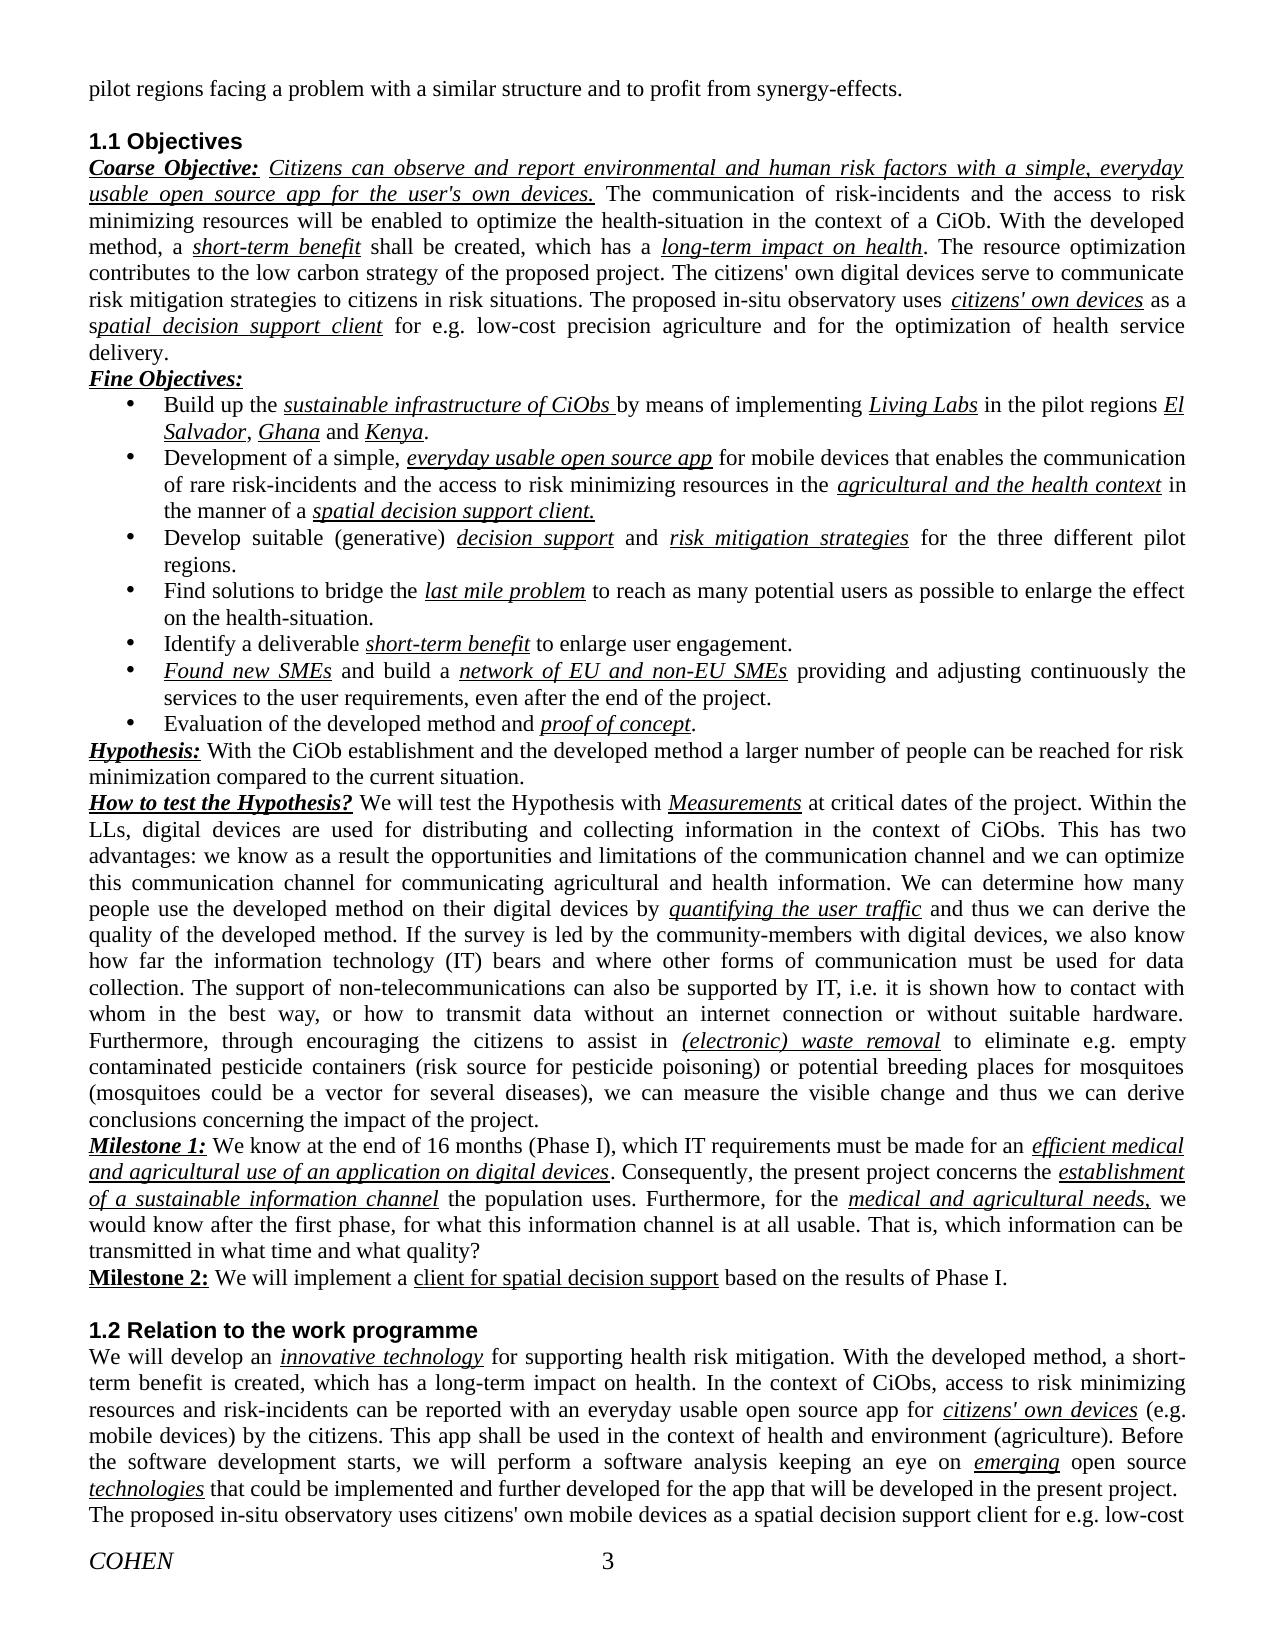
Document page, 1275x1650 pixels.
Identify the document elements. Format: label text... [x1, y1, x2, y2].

text The proposed in-situ observatory uses citizens' own mobile devices as a spatial decision support client for e.g. low-cost [88, 1501, 1186, 1527]
text 1.1 Objectives [88, 128, 1186, 154]
list Build up the sustainable infrastructure of CiObs by means of implementing Living Labs in the pilot regions El Salvador, Ghana and Kenya. [126, 391, 1186, 444]
list Evaluation of the developed method and proof of concept. [126, 710, 1186, 737]
text Milestone 2: We will implement a client for spatial decision support based on the results of Phase I. [88, 1264, 1186, 1290]
text Fine Objectives: [88, 365, 1186, 391]
text Hypothesis: With the CiOb establishment and the developed method a larger number of people can be reached for risk minimization compared to the current situation. [88, 737, 1186, 789]
text 1.2 Relation to the work programme [88, 1317, 1186, 1343]
text Milestone 1: We know at the end of 16 months (Phase I), which IT requirements must be made for an efficient medical and agricultural use of an application on digital devices. Consequently, the present project concerns the establishment of a sustainable information channel the population uses. Furthermore, for the medical and agricultural needs, we would know after the first phase, for what this information channel is at all usable. That is, which information can be transmitted in what time and what quality? [88, 1132, 1186, 1264]
list Identify a deliverable short-term benefit to enlarge user engagement. [126, 630, 1186, 657]
text Coarse Objective: Citizens can observe and report environmental and human risk factors with a simple, everyday usable open source app for the user's own devices. The communication of risk-incidents and the access to risk minimizing resources will be enabled to optimize the health-situation in the context of a CiOb. With the developed method, a short-term benefit shall be created, which has a long-term impact on health. The resource optimization contributes to the low carbon strategy of the proposed project. The citizens' own digital devices serve to communicate risk mitigation strategies to citizens in risk situations. The proposed in-situ observatory uses citizens' own devices as a spatial decision support client for e.g. low-cost precision agriculture and for the optimization of health service delivery. [88, 154, 1186, 365]
list Develop suitable (generative) decision support and risk mitigation strategies for the three different pilot regions. [126, 524, 1186, 577]
text We will develop an innovative technology for supporting health risk mitigation. With the developed method, a short-term benefit is created, which has a long-term impact on health. In the context of CiObs, access to risk minimizing resources and risk-incidents can be reported with an everyday usable open source app for citizens' own devices (e.g. mobile devices) by the citizens. This app shall be used in the context of health and environment (agriculture). Before the software development starts, we will perform a software analysis keeping an eye on emerging open source technologies that could be implemented and further developed for the app that will be developed in the present project. [88, 1343, 1186, 1501]
list Development of a simple, everyday usable open source app for mobile devices that enables the communication of rare risk-incidents and the access to risk minimizing resources in the agricultural and the health context in the manner of a spatial decision support client. [126, 444, 1186, 524]
text How to test the Hypothesis? We will test the Hypothesis with Measurements at critical dates of the project. Within the LLs, digital devices are used for distributing and collecting information in the context of CiObs. This has two advantages: we know as a result the opportunities and limitations of the communication channel and we can optimize this communication channel for communicating agricultural and health information. We can determine how many people use the developed method on their digital devices by quantifying the user traffic and thus we can derive the quality of the developed method. If the survey is led by the community-members with digital devices, we also know how far the information technology (IT) bears and where other forms of communication must be used for data collection. The support of non-telecommunications can also be supported by IT, i.e. it is shown how to contact with whom in the best way, or how to transmit data without an internet connection or without suitable hardware. Furthermore, through encouraging the citizens to assist in (electronic) waste removal to eliminate e.g. empty contaminated pesticide containers (risk source for pesticide poisoning) or potential breeding places for mosquitoes (mosquitoes could be a vector for several diseases), we can measure the visible change and thus we can derive conclusions concerning the impact of the project. [88, 789, 1186, 1132]
list Find solutions to bridge the last mile problem to reach as many potential users as possible to enlarge the effect on the health-situation. [126, 577, 1186, 630]
text pilot regions facing a problem with a similar structure and to profit from synergy-effects. [88, 75, 1186, 101]
list Found new SMEs and build a network of EU and non-EU SMEs providing and adjusting continuously the services to the user requirements, even after the end of the project. [126, 657, 1186, 710]
